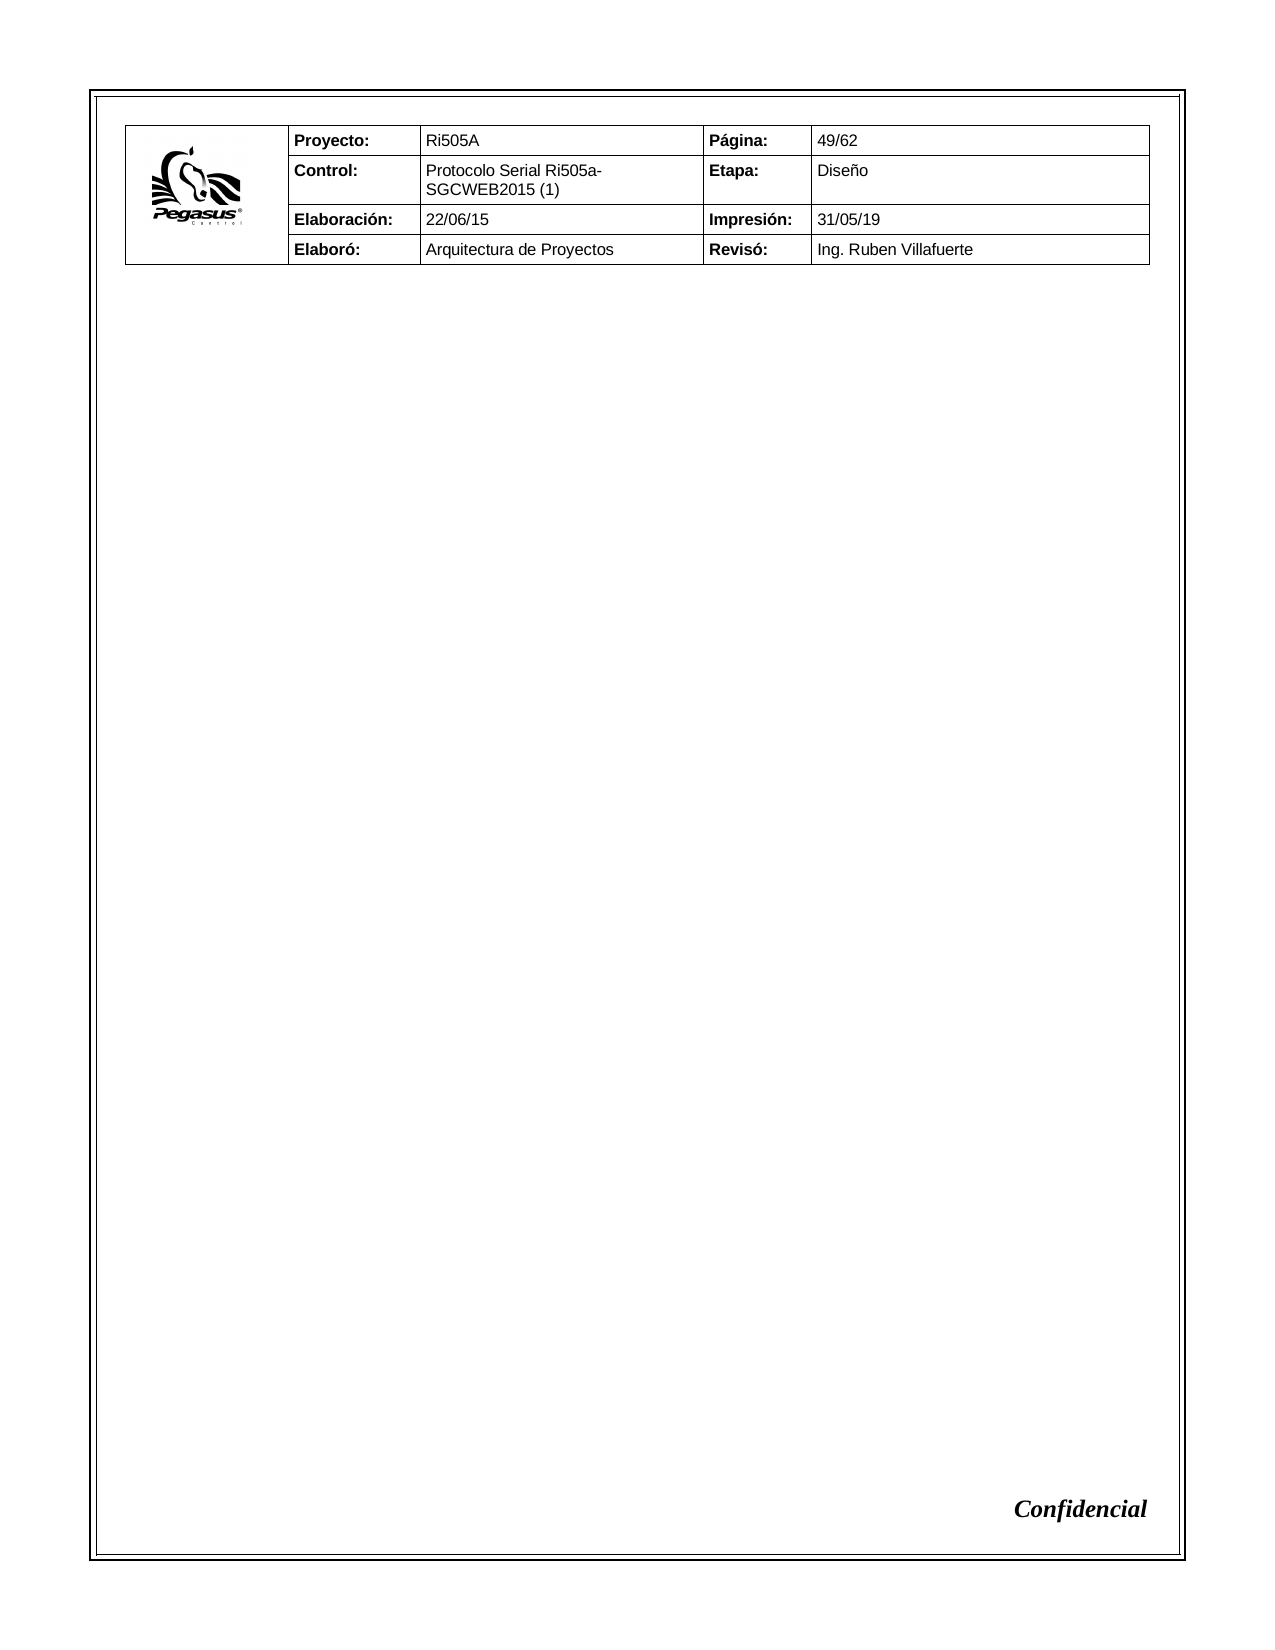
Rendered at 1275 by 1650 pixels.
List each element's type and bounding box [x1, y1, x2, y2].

picture [142, 137, 253, 232]
